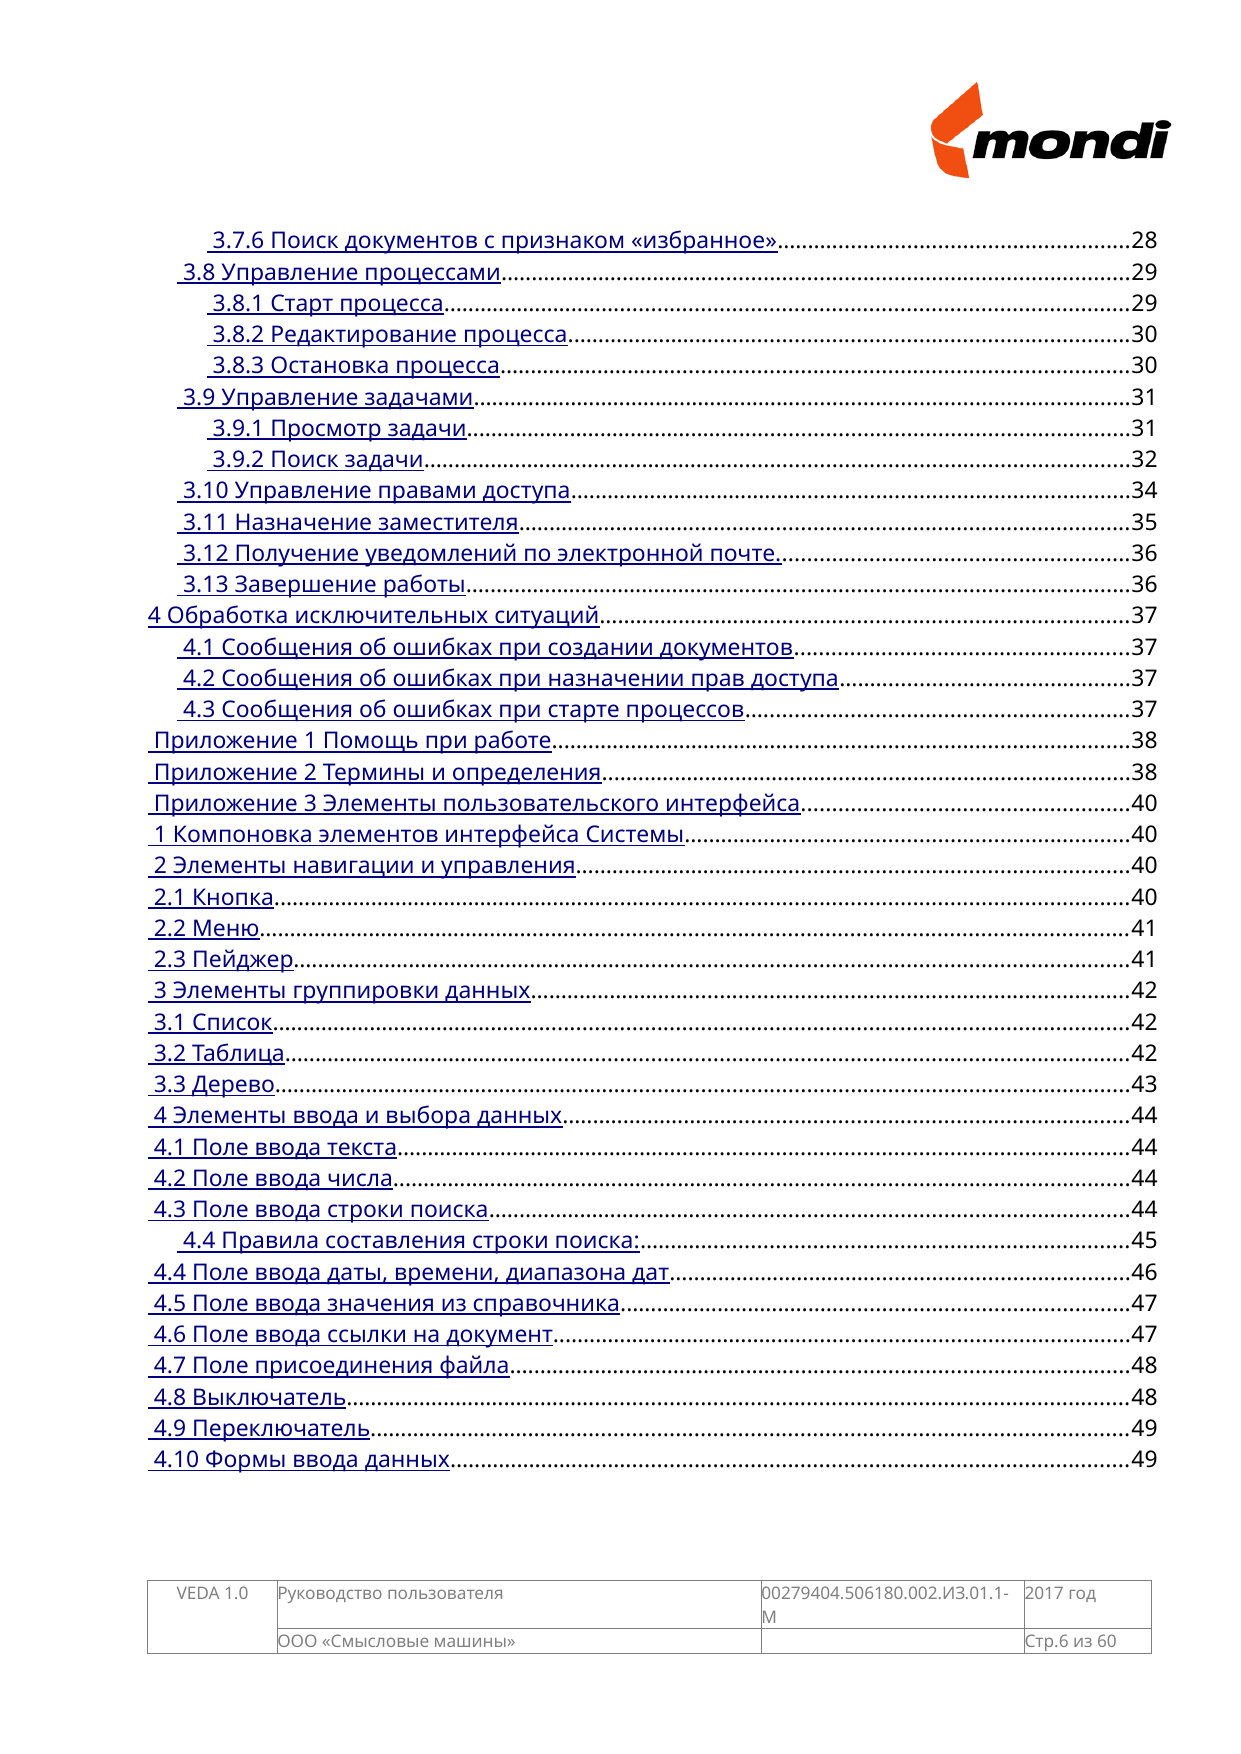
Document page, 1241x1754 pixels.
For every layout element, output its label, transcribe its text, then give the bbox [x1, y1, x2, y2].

text 3.8.3 Остановка процесса 30 [207, 349, 1157, 381]
text 3.2 Таблица 42 [148, 1037, 1157, 1068]
text 4.4 Правила составления строки поиска: 45 [177, 1224, 1157, 1256]
text 4 Обработка исключительных ситуаций 37 [148, 599, 1157, 631]
text Приложение 2 Термины и определения 38 [148, 756, 1157, 787]
text 4.3 Поле ввода строки поиска 44 [148, 1193, 1157, 1224]
text 1 Компоновка элементов интерфейса Системы 40 [148, 818, 1157, 849]
text 2 Элементы навигации и управления 40 [148, 849, 1157, 881]
text 2.3 Пейджер 41 [148, 943, 1157, 974]
text 3.9 Управление задачами 31 [177, 381, 1157, 412]
text 4.4 Поле ввода даты, времени, диапазона дат 46 [148, 1256, 1157, 1287]
text 2.2 Меню 41 [148, 912, 1157, 943]
text 4.9 Переключатель 49 [148, 1412, 1157, 1443]
text 4.8 Выключатель 48 [148, 1381, 1157, 1412]
text 4.1 Сообщения об ошибках при создании документов 37 [177, 631, 1157, 662]
text 4.6 Поле ввода ссылки на документ 47 [148, 1318, 1157, 1349]
text 4.5 Поле ввода значения из справочника 47 [148, 1287, 1157, 1318]
text 4.2 Сообщения об ошибках при назначении прав доступа 37 [177, 662, 1157, 693]
text 3.1 Список 42 [148, 1006, 1157, 1037]
text 4.7 Поле присоединения файла 48 [148, 1349, 1157, 1381]
picture [921, 76, 1181, 188]
text Приложение 3 Элементы пользовательского интерфейса 40 [148, 787, 1157, 818]
text 3.12 Получение уведомлений по электронной почте. 36 [177, 537, 1157, 568]
text 3.7.6 Поиск документов с признаком «избранное» 28 [207, 224, 1157, 256]
text 3.9.2 Поиск задачи 32 [207, 443, 1157, 474]
text 3.3 Дерево 43 [148, 1068, 1157, 1099]
text 3.11 Назначение заместителя 35 [177, 506, 1157, 537]
text 4.2 Поле ввода числа 44 [148, 1162, 1157, 1193]
text 3.8.1 Старт процесса 29 [207, 287, 1157, 318]
text 4 Элементы ввода и выбора данных 44 [148, 1099, 1157, 1131]
text 3.13 Завершение работы 36 [177, 568, 1157, 599]
text 3.10 Управление правами доступа 34 [177, 474, 1157, 506]
text 2.1 Кнопка 40 [148, 881, 1157, 912]
text 4.3 Сообщения об ошибках при старте процессов 37 [177, 693, 1157, 724]
text 3.9.1 Просмотр задачи 31 [207, 412, 1157, 443]
text 4.1 Поле ввода текста 44 [148, 1131, 1157, 1162]
text 3 Элементы группировки данных 42 [148, 974, 1157, 1006]
text 3.8 Управление процессами 29 [177, 256, 1157, 287]
text Приложение 1 Помощь при работе 38 [148, 724, 1157, 756]
text 3.8.2 Редактирование процесса 30 [207, 318, 1157, 349]
text 4.10 Формы ввода данных 49 [148, 1443, 1157, 1474]
